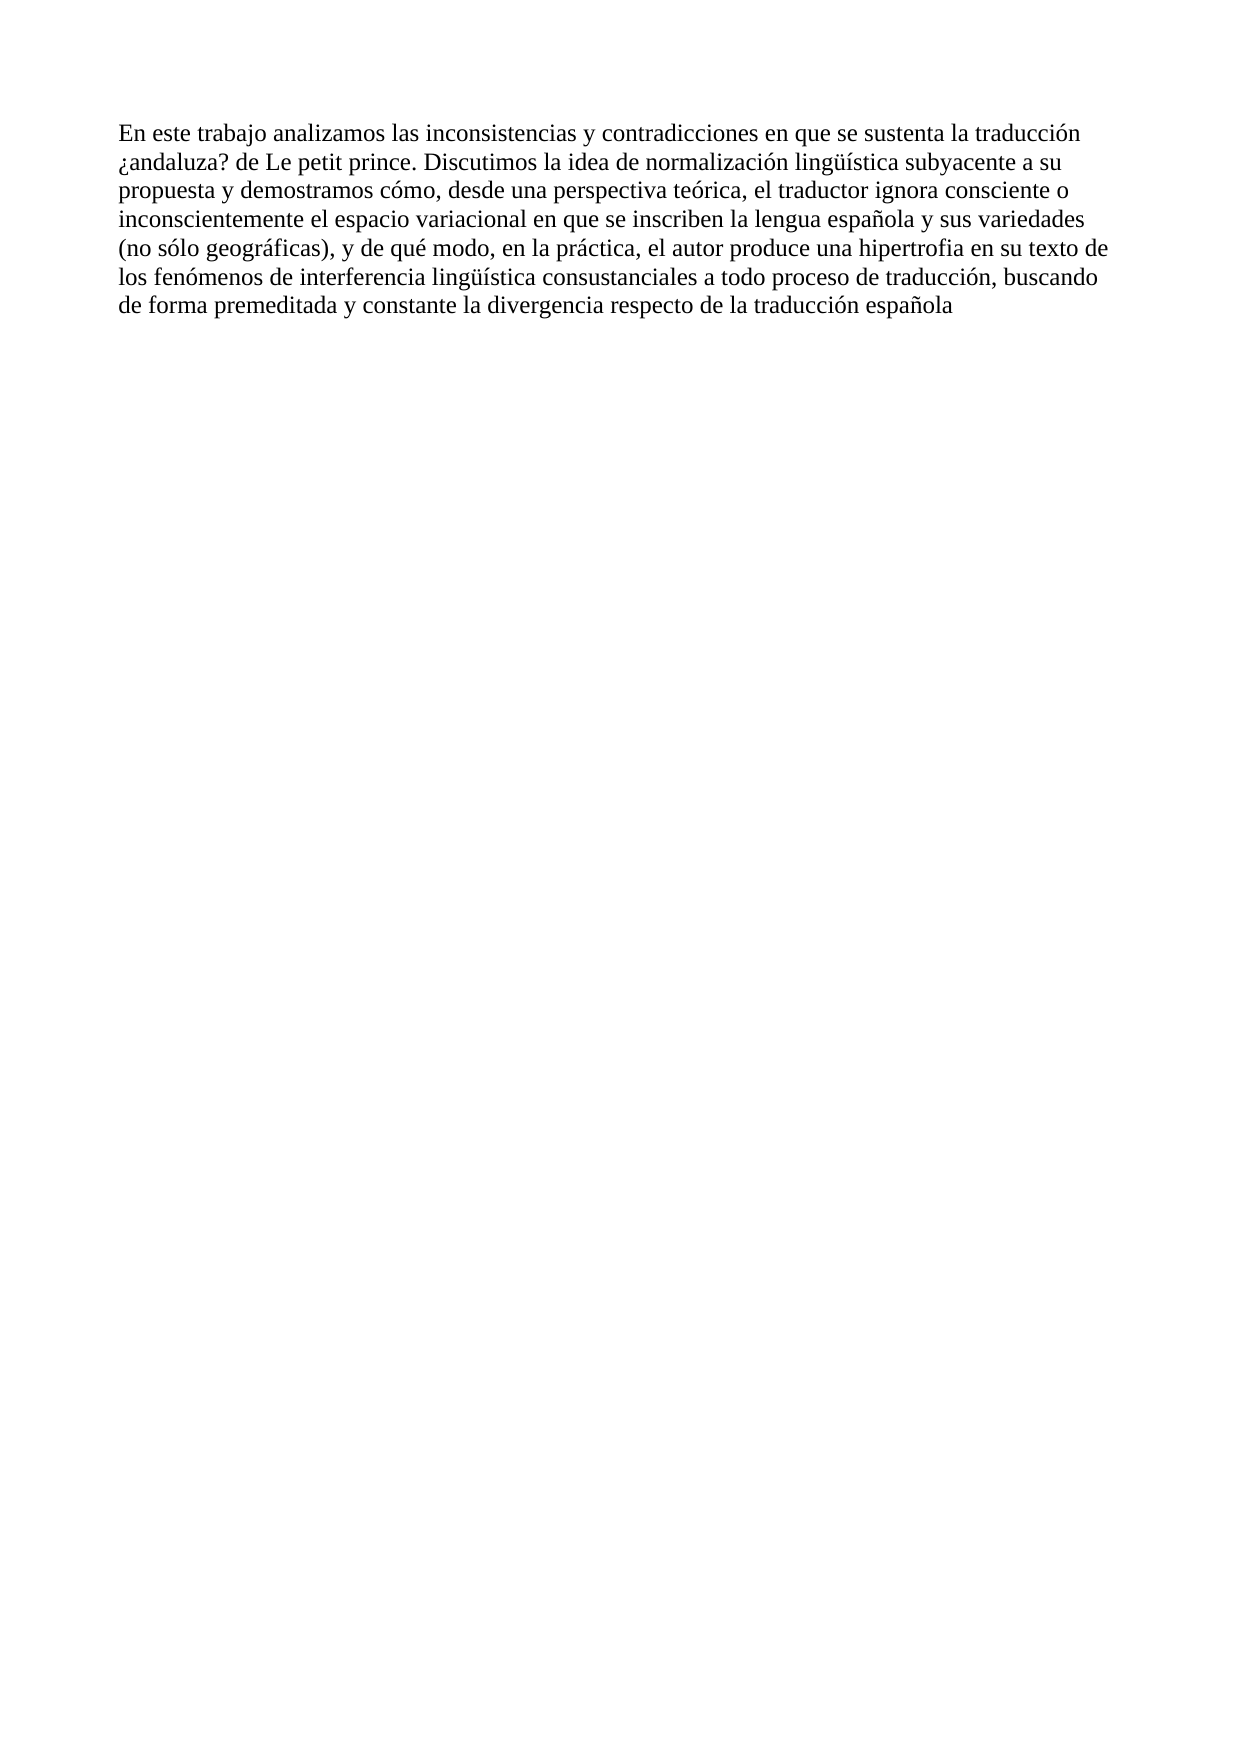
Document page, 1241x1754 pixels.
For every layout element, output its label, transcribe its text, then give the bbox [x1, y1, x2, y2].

text En este trabajo analizamos las inconsistencias y contradicciones en que se sustenta la traducción ¿andaluza? de Le petit prince. Discutimos la idea de normalización lingüística subyacente a su propuesta y demostramos cómo, desde una perspectiva teórica, el traductor ignora consciente o inconscientemente el espacio variacional en que se inscriben la lengua española y sus variedades (no sólo geográficas), y de qué modo, en la práctica, el autor produce una hipertrofia en su texto de los fenómenos de interferencia lingüística consustanciales a todo proceso de traducción, buscando de forma premeditada y constante la divergencia respecto de la traducción española [118, 118, 1122, 319]
